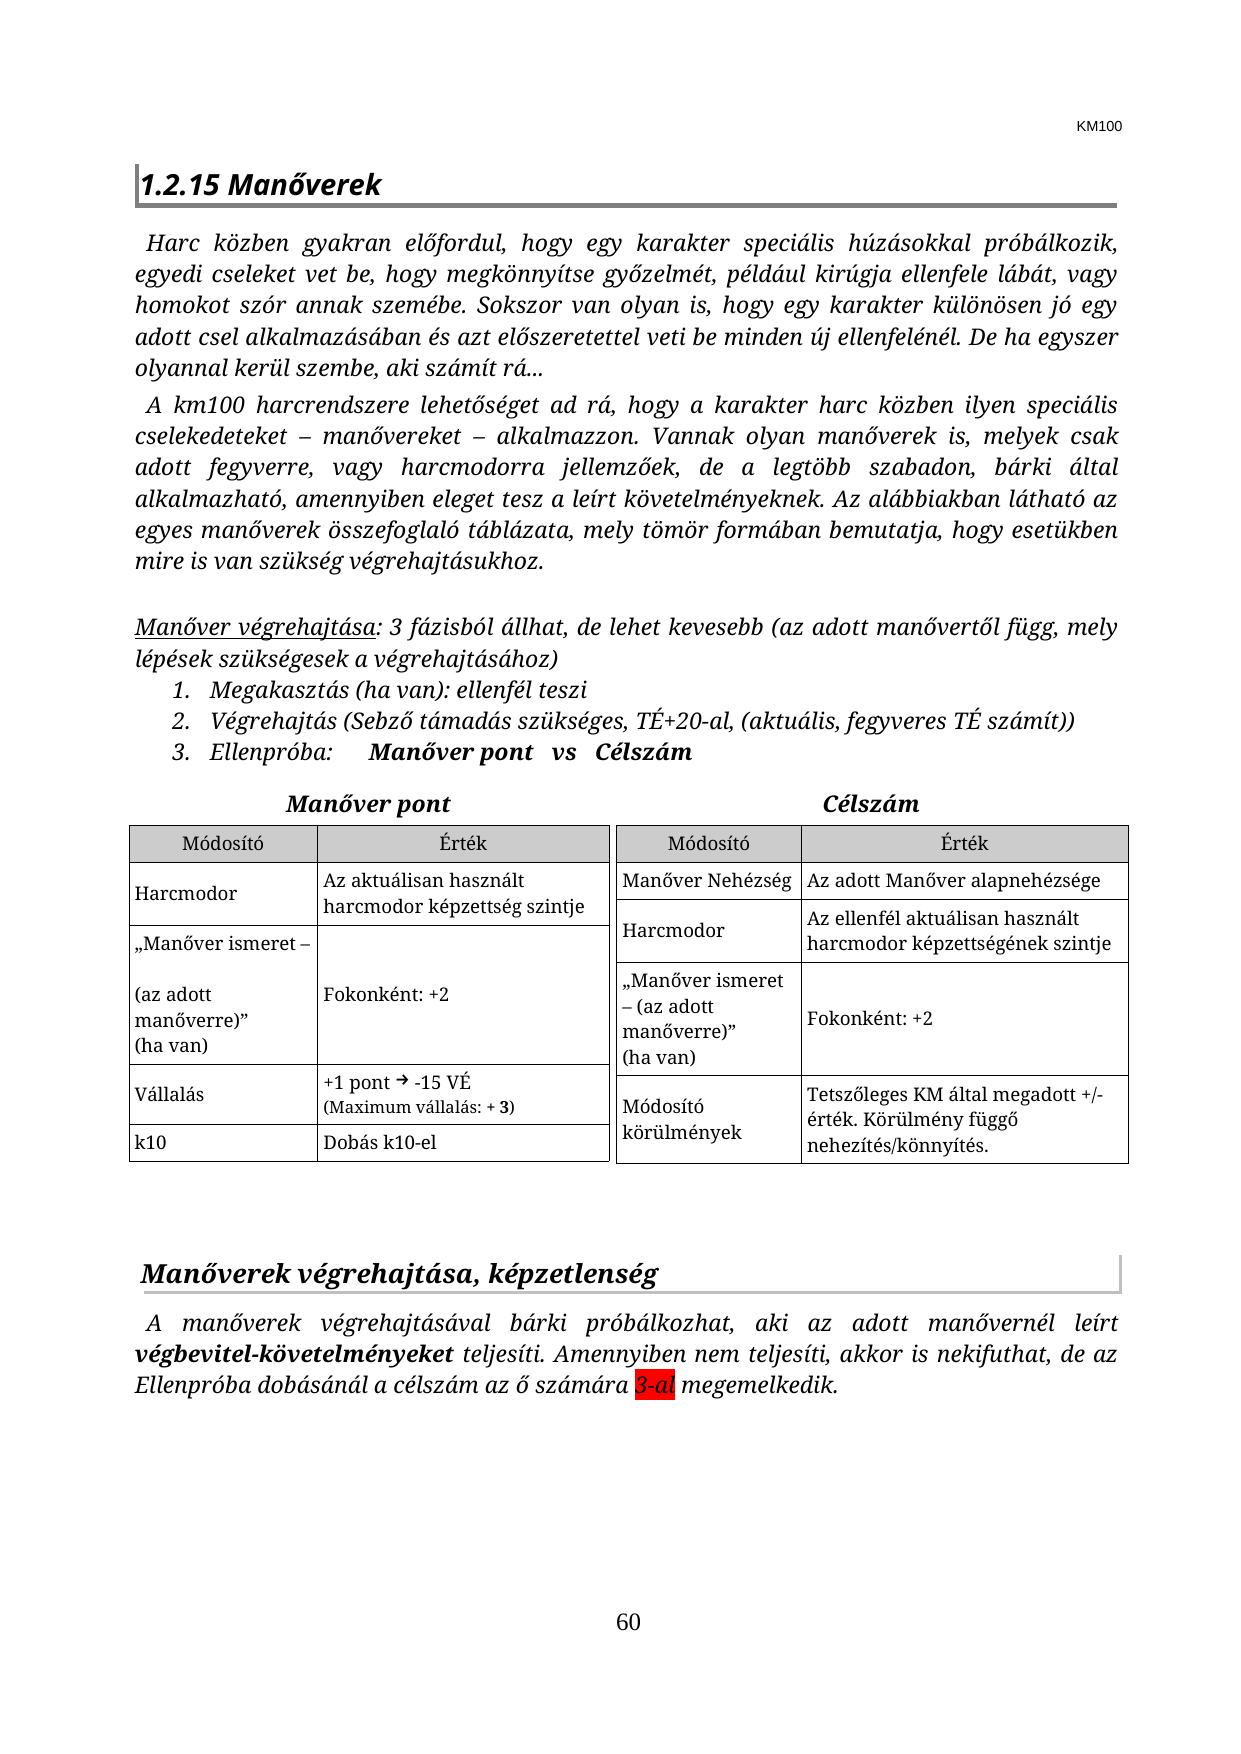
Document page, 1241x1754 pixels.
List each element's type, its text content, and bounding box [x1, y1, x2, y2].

table_cell k10 [130, 1125, 317, 1161]
list Végrehajtás (Sebző támadás szükséges, TÉ+20-al, (aktuális, fegyveres TÉ számít)) [172, 705, 1122, 736]
table_cell Tetszőleges KM által megadott +/- érték. Körülmény függő nehezítés/könnyítés. [802, 1076, 1128, 1163]
text Manőver pont [128, 788, 610, 819]
table_cell Az aktuálisan használt harcmodor képzettség szintje [318, 863, 609, 925]
text Célszám [616, 788, 1128, 819]
table_cell Manőver Nehézség [617, 863, 801, 899]
table_cell „Manőver ismeret – (az adott manőverre)” (ha van) [617, 963, 801, 1075]
text A manőverek végrehajtásával bárki próbálkozhat, aki az adott manővernél leírt végbevitel-követelményeket teljesíti. Amennyiben nem teljesíti, akkor is nekifuthat, de az Ellenpróba dobásánál a célszám az ő számára 3-al megemelkedik. [134, 1307, 1122, 1400]
text A km100 harcrendszere lehetőséget ad rá, hogy a karakter harc közben ilyen speciális cselekedeteket – manővereket – alkalmazzon. Vannak olyan manőverek is, melyek csak adott fegyverre, vagy harcmodorra jellemzőek, de a legtöbb szabadon, bárki által alkalmazható, amennyiben eleget tesz a leírt követelményeknek. Az alábbiakban látható az egyes manőverek összefoglaló táblázata, mely tömör formában bemutatja, hogy esetükben mire is van szükség végrehajtásukhoz. [134, 389, 1122, 576]
table_cell +1 pont → -15 VÉ (Maximum vállalás: + 3) [318, 1065, 609, 1124]
table_cell Az adott Manőver alapnehézsége [802, 863, 1128, 899]
table_cell Vállalás [130, 1065, 317, 1124]
list Ellenpróba: Manőver pont vs Célszám [172, 736, 1122, 767]
subtitle Manőverek [139, 164, 1122, 204]
table_cell Az ellenfél aktuálisan használt harcmodor képzettségének szintje [802, 900, 1128, 962]
text Manőver végrehajtása: 3 fázisból állhat, de lehet kevesebb (az adott manővertől függ, mely lépések szükségesek a végrehajtásához) [134, 611, 1122, 674]
table_header Érték [318, 826, 609, 862]
subtitle Manőverek végrehajtása, képzetlenség [140, 1255, 1118, 1291]
table_cell Harcmodor [617, 900, 801, 962]
table_header Érték [802, 826, 1128, 862]
table_cell Fokonként: +2 [318, 926, 609, 1064]
text Harc közben gyakran előfordul, hogy egy karakter speciális húzásokkal próbálkozik, egyedi cseleket vet be, hogy megkönnyítse győzelmét, például kirúgja ellenfele lábát, vagy homokot szór annak szemébe. Sokszor van olyan is, hogy egy karakter különösen jó egy adott csel alkalmazásában és azt előszeretettel veti be minden új ellenfelénél. De ha egyszer olyannal kerül szembe, aki számít rá... [134, 227, 1122, 383]
table_cell Módosító körülmények [617, 1076, 801, 1163]
table_header Módosító [130, 826, 317, 862]
list Megakasztás (ha van): ellenfél teszi [172, 674, 1122, 705]
table_header Módosító [617, 826, 801, 862]
table_cell „Manőver ismeret – (az adott manőverre)” (ha van) [130, 926, 317, 1064]
table_cell Harcmodor [130, 863, 317, 925]
table_cell Dobás k10-el [318, 1125, 609, 1161]
table_cell Fokonként: +2 [802, 963, 1128, 1075]
